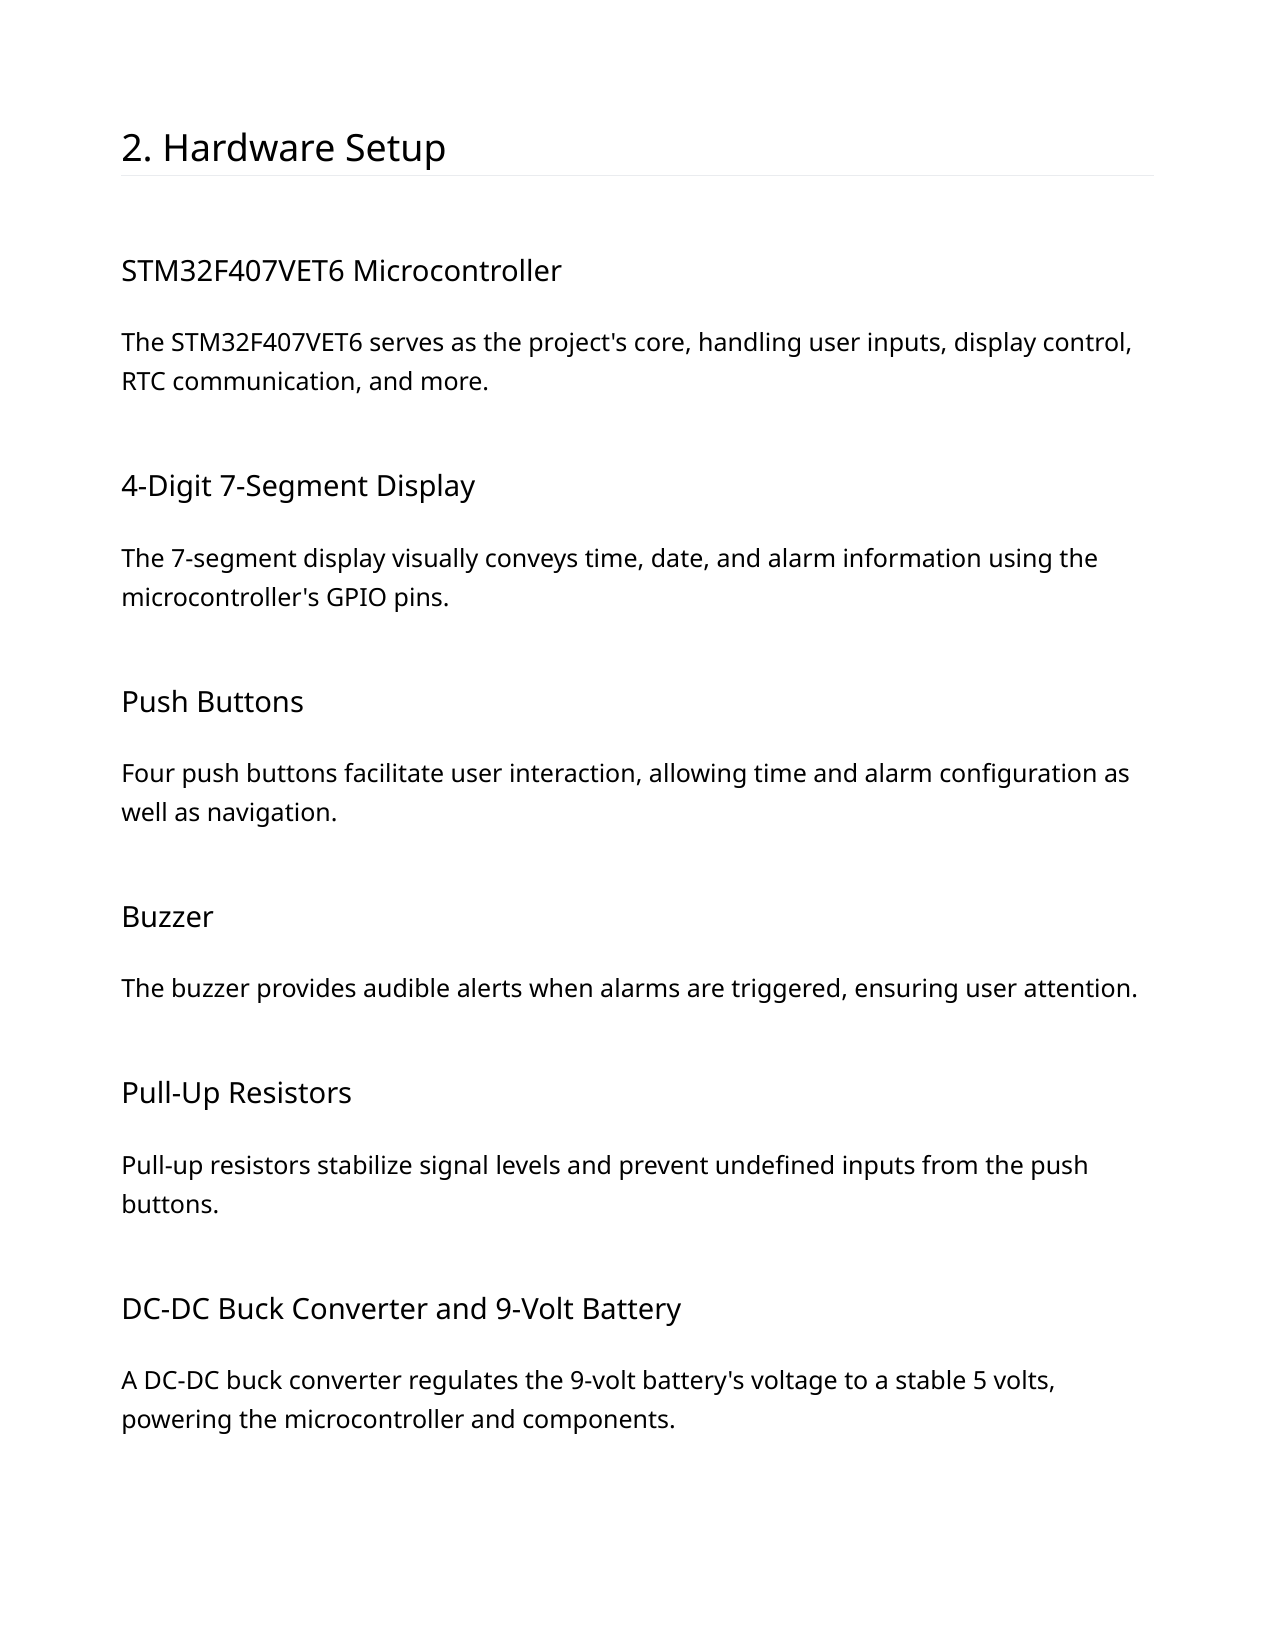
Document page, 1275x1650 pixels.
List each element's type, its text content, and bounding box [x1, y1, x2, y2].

text Four push buttons facilitate user interaction, allowing time and alarm configuration as well as navigation. [121, 756, 1154, 829]
text The STM32F407VET6 serves as the project's core, handling user inputs, display control, RTC communication, and more. [121, 325, 1154, 398]
text A DC-DC buck converter regulates the 9-volt battery's voltage to a stable 5 volts, powering the microcontroller and components. [121, 1363, 1154, 1436]
subtitle Pull-Up Resistors [121, 1073, 1154, 1112]
text The buzzer provides audible alerts when alarms are triggered, ensuring user attention. [121, 971, 1154, 1005]
text Pull-up resistors stabilize signal levels and prevent undefined inputs from the push buttons. [121, 1147, 1154, 1221]
subtitle 2. Hardware Setup [121, 121, 1154, 175]
subtitle STM32F407VET6 Microcontroller [121, 250, 1154, 290]
subtitle Buzzer [121, 897, 1154, 936]
subtitle Push Buttons [121, 681, 1154, 721]
subtitle DC-DC Buck Converter and 9-Volt Battery [121, 1288, 1154, 1328]
subtitle 4-Digit 7-Segment Display [121, 466, 1154, 505]
text The 7-segment display visually conveys time, date, and alarm information using the microcontroller's GPIO pins. [121, 540, 1154, 613]
